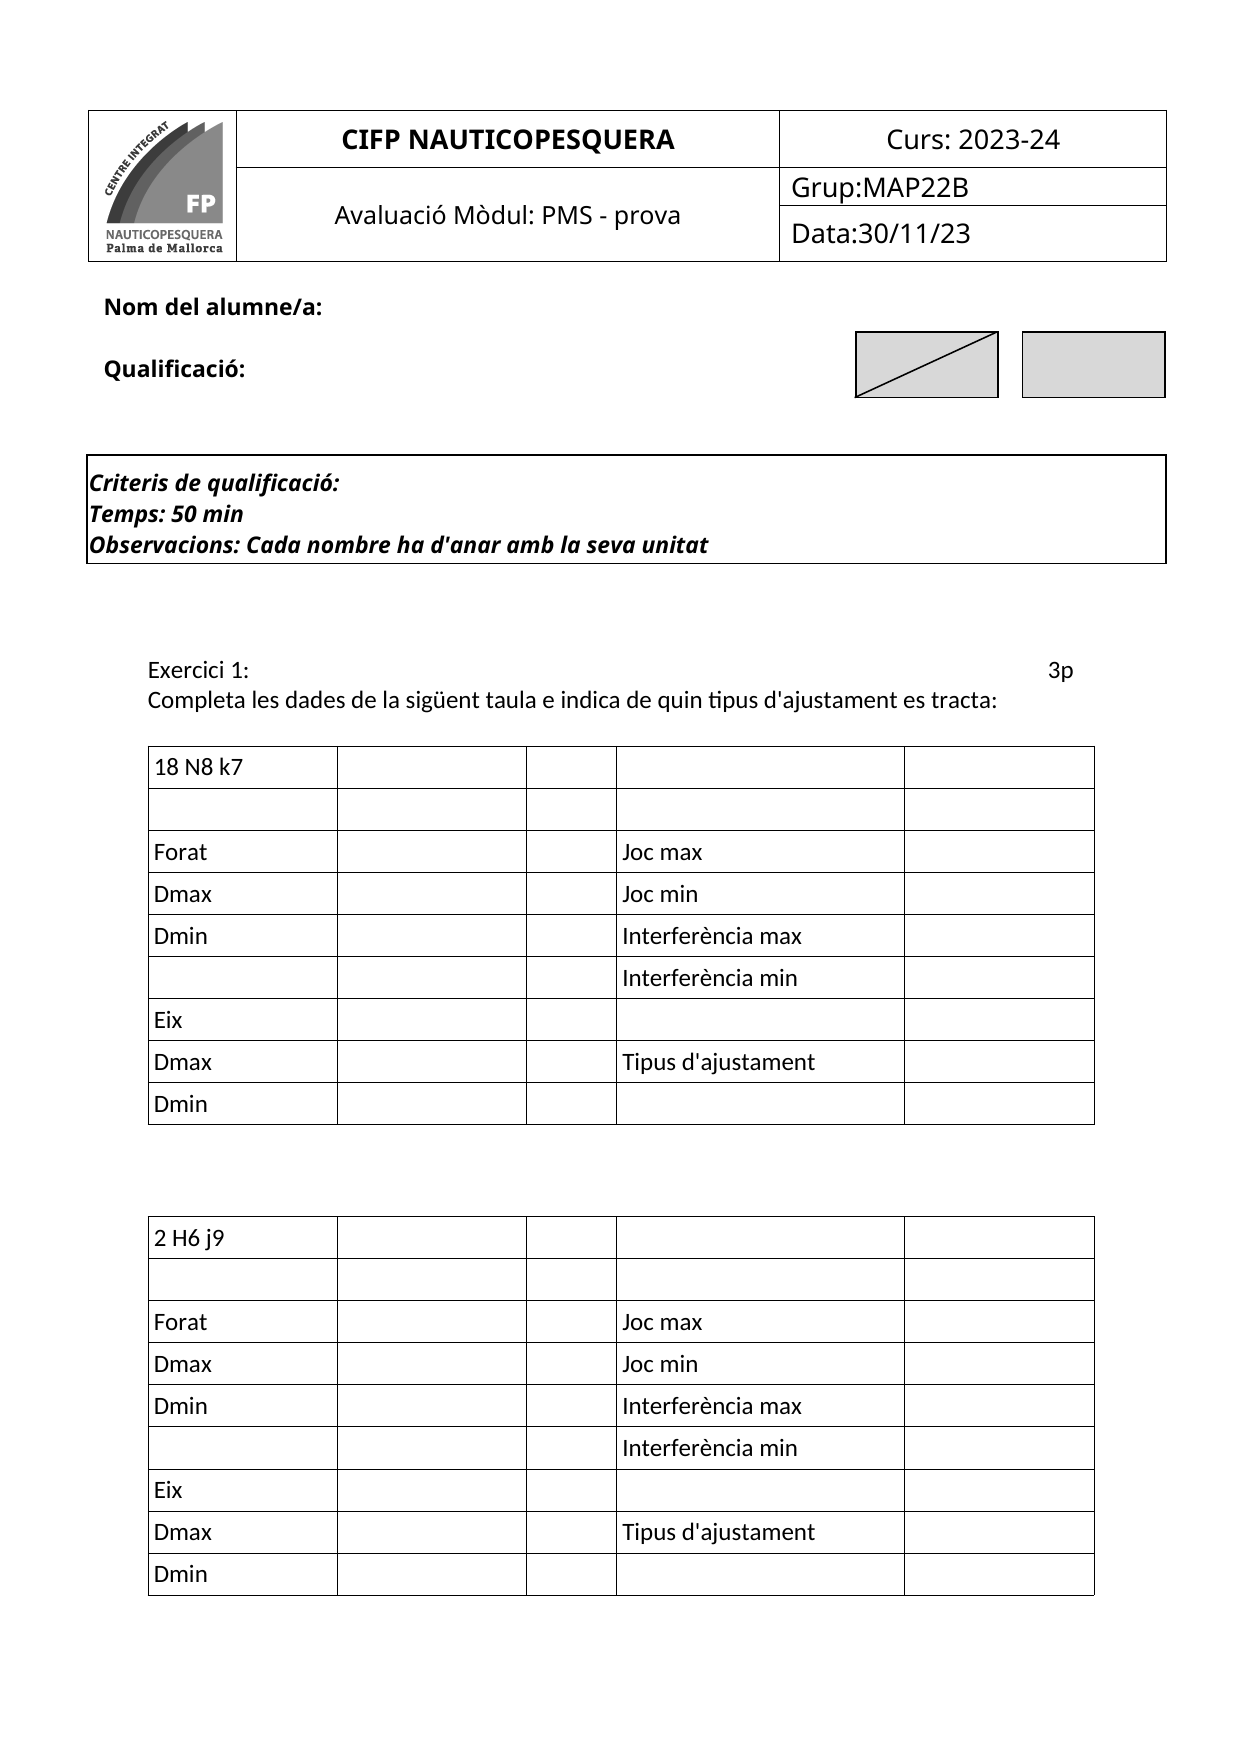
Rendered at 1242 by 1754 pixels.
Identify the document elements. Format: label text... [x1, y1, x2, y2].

table_cell [527, 1301, 616, 1342]
text Criteris de qualificació: [89, 467, 1094, 498]
table_cell [527, 1512, 616, 1553]
table_header [338, 1217, 526, 1258]
table_cell [527, 1259, 616, 1300]
table_cell [527, 1083, 616, 1124]
table_header [617, 747, 904, 788]
table_cell Dmax [149, 1512, 337, 1553]
table_cell [527, 957, 616, 998]
table_cell Joc min [617, 873, 904, 914]
table_cell [338, 1301, 526, 1342]
table_cell [527, 1554, 616, 1595]
table_cell Joc max [617, 831, 904, 872]
table_cell [905, 1259, 1094, 1300]
table_header [905, 747, 1094, 788]
table_cell Forat [149, 831, 337, 872]
table_cell Dmin [149, 1385, 337, 1426]
table_cell Interferència min [617, 957, 904, 998]
text [999, 353, 1022, 384]
table_cell [905, 1385, 1094, 1426]
text Observacions: Cada nombre ha d'anar amb la seva unitat [89, 529, 1094, 560]
table_cell [149, 1259, 337, 1300]
table_cell [905, 873, 1094, 914]
text Nom del alumne/a: [103, 290, 1094, 322]
table_cell [338, 1041, 526, 1082]
table_cell Interferència min [617, 1427, 904, 1468]
table_cell [527, 915, 616, 956]
table_cell [617, 1083, 904, 1124]
table_cell [905, 1427, 1094, 1468]
table_cell [338, 1427, 526, 1468]
table_cell [527, 831, 616, 872]
table_cell [905, 789, 1094, 830]
table_cell [338, 1554, 526, 1595]
table_cell [905, 1041, 1094, 1082]
table_cell Forat [149, 1301, 337, 1342]
table_cell [338, 915, 526, 956]
table_cell Eix [149, 1470, 337, 1511]
table_cell [617, 789, 904, 830]
table_cell [149, 1427, 337, 1468]
text Qualificació: [103, 353, 855, 384]
table_cell [527, 1041, 616, 1082]
table_cell [905, 1512, 1094, 1553]
table_cell [338, 1259, 526, 1300]
table_cell [527, 789, 616, 830]
table_cell [617, 1554, 904, 1595]
table_header [527, 1217, 616, 1258]
table_cell [338, 831, 526, 872]
table_cell [338, 789, 526, 830]
table_header [905, 1217, 1094, 1258]
table_cell [905, 1470, 1094, 1511]
table_header [338, 747, 526, 788]
text Temps: 50 min [89, 498, 1094, 529]
table_cell [617, 999, 904, 1040]
table_cell Tipus d'ajustament [617, 1512, 904, 1553]
table_cell [905, 831, 1094, 872]
table_header [617, 1217, 904, 1258]
table_cell [905, 1343, 1094, 1384]
table_cell [338, 873, 526, 914]
table_cell Dmin [149, 1083, 337, 1124]
table_cell [338, 1512, 526, 1553]
table_cell Dmin [149, 1554, 337, 1595]
table_cell Eix [149, 999, 337, 1040]
table_cell [338, 1083, 526, 1124]
table_cell [338, 957, 526, 998]
table_cell [338, 1385, 526, 1426]
table_cell [905, 915, 1094, 956]
table_cell [338, 1343, 526, 1384]
picture [100, 111, 229, 260]
table_cell [338, 1470, 526, 1511]
table_cell [527, 1470, 616, 1511]
table_cell [527, 999, 616, 1040]
table_cell [149, 957, 337, 998]
table_cell [905, 1083, 1094, 1124]
table_cell [149, 789, 337, 830]
table_header 2 H6 j9 [149, 1217, 337, 1258]
table_cell Dmax [149, 1343, 337, 1384]
text Completa les dades de la sigüent taula e indica de quin tipus d'ajustament es tracta: [148, 684, 1094, 715]
table_cell [527, 873, 616, 914]
table_cell Dmin [149, 915, 337, 956]
table_cell [905, 957, 1094, 998]
table_header [527, 747, 616, 788]
table_cell [905, 999, 1094, 1040]
table_cell Dmax [149, 873, 337, 914]
text Exercici 1: 3p [148, 654, 1094, 684]
table_cell [905, 1554, 1094, 1595]
table_cell [527, 1343, 616, 1384]
table_cell Tipus d'ajustament [617, 1041, 904, 1082]
table_cell Interferència max [617, 915, 904, 956]
table_cell Joc max [617, 1301, 904, 1342]
table_header 18 N8 k7 [149, 747, 337, 788]
table_cell [617, 1259, 904, 1300]
table_cell [527, 1385, 616, 1426]
table_cell Joc min [617, 1343, 904, 1384]
table_cell Dmax [149, 1041, 337, 1082]
table_cell [905, 1301, 1094, 1342]
table_cell Interferència max [617, 1385, 904, 1426]
table_cell [527, 1427, 616, 1468]
table_cell [338, 999, 526, 1040]
table_cell [617, 1470, 904, 1511]
